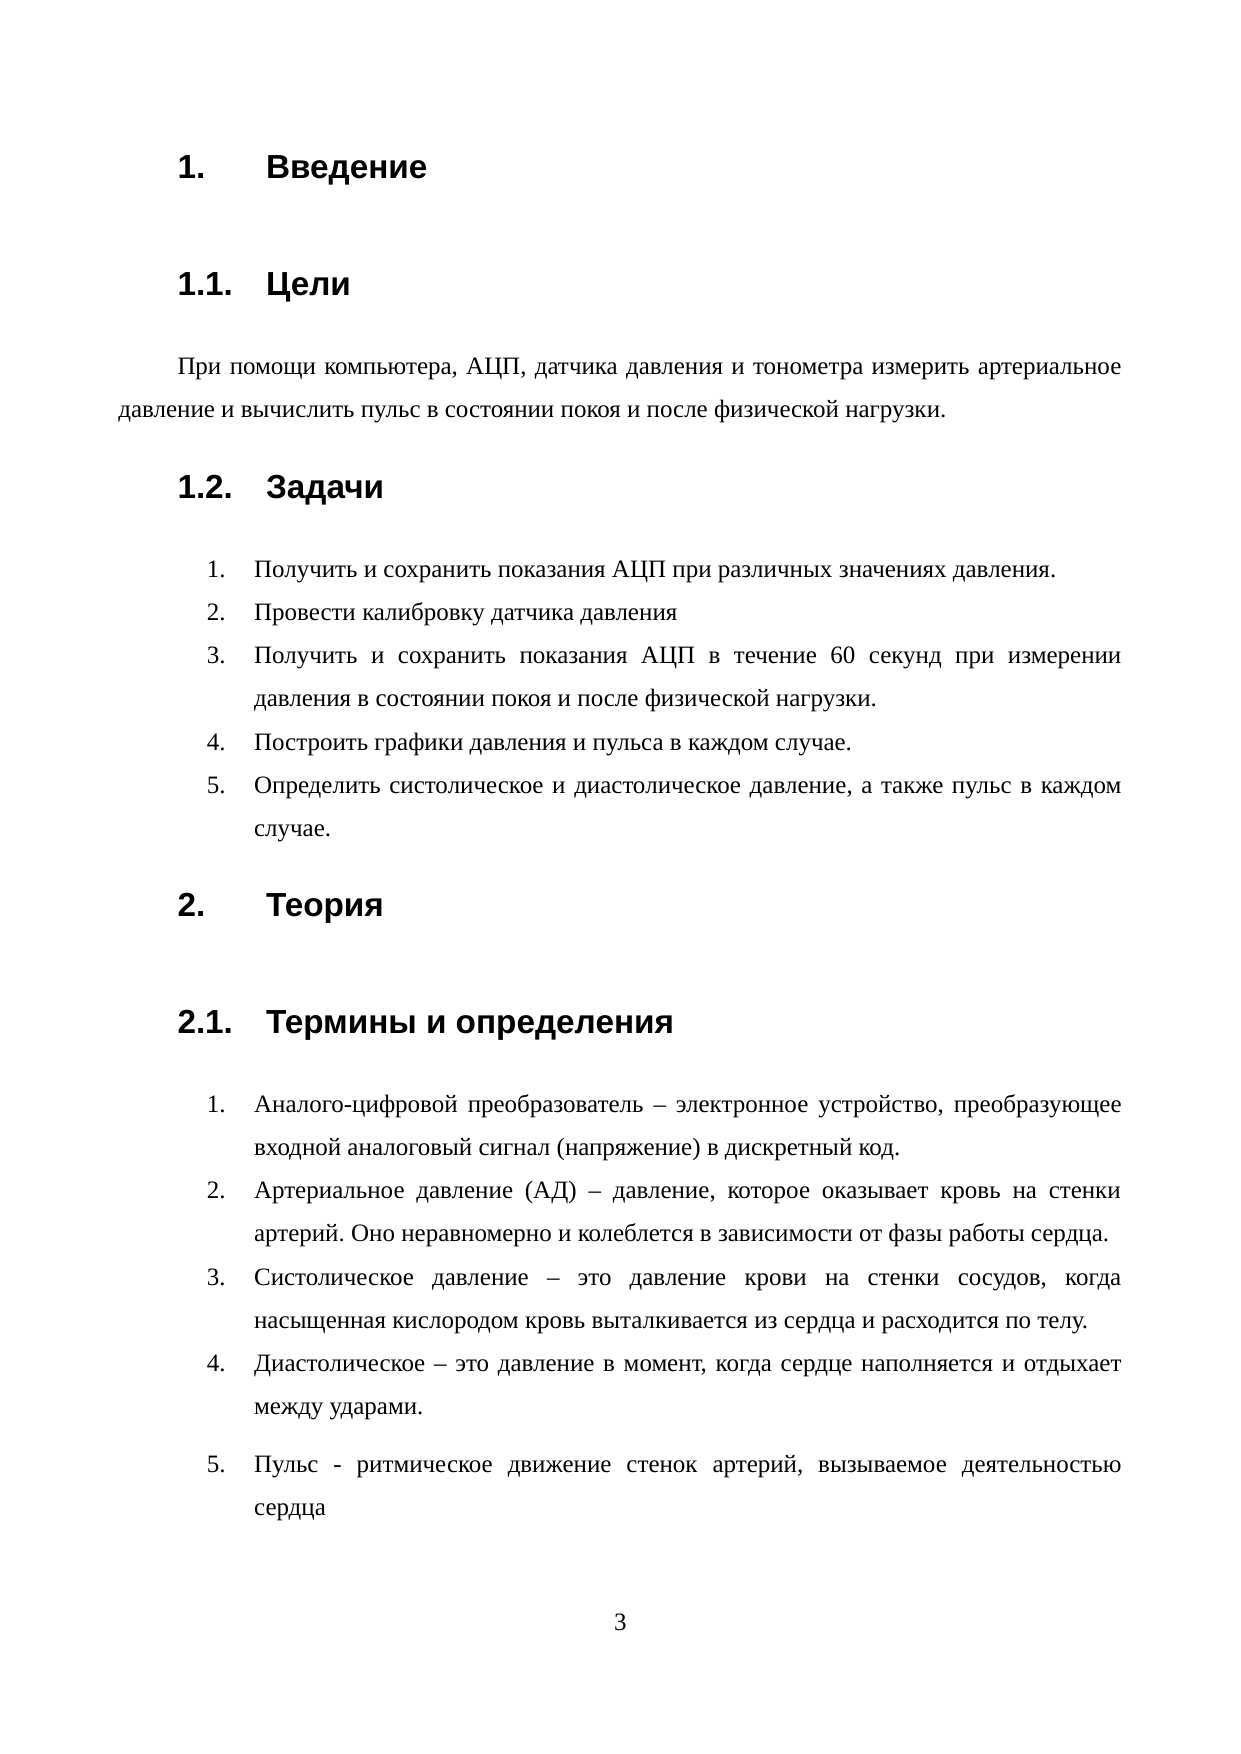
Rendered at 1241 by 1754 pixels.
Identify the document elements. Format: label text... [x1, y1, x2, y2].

list Артериальное давление (АД) – давление, которое оказывает кровь на стенки артерий. Оно неравномерно и колеблется в зависимости от фазы работы сердца. [207, 1175, 1122, 1247]
subtitle Термины и определения [118, 1002, 1122, 1040]
list Получить и сохранить показания АЦП в течение 60 секунд при измерении давления в состоянии покоя и после физической нагрузки. [207, 640, 1122, 712]
subtitle Задачи [118, 467, 1122, 505]
subtitle Цели [118, 264, 1122, 303]
text При помощи компьютера, АЦП, датчика давления и тонометра измерить артериальное давление и вычислить пульс в состоянии покоя и после физической нагрузки. [118, 351, 1122, 423]
list Аналого-цифровой преобразователь – электронное устройство, преобразующее входной аналоговый сигнал (напряжение) в дискретный код. [207, 1089, 1122, 1161]
subtitle Теория [118, 885, 1122, 924]
list Определить систолическое и диастолическое давление, а также пульс в каждом случае. [207, 770, 1122, 842]
list Систолическое давление – это давление крови на стенки сосудов, когда насыщенная кислородом кровь выталкивается из сердца и расходится по телу. [207, 1262, 1122, 1333]
list Построить графики давления и пульса в каждом случае. [207, 727, 1122, 755]
list Получить и сохранить показания АЦП при различных значениях давления. [207, 554, 1122, 583]
list Пульс - ритмическое движение стенок артерий, вызываемое деятельностью сердца [207, 1449, 1122, 1521]
list Провести калибровку датчика давления [207, 597, 1122, 626]
subtitle Введение [118, 148, 1122, 186]
list Диастолическое – это давление в момент, когда сердце наполняется и отдыхает между ударами. [207, 1348, 1122, 1420]
